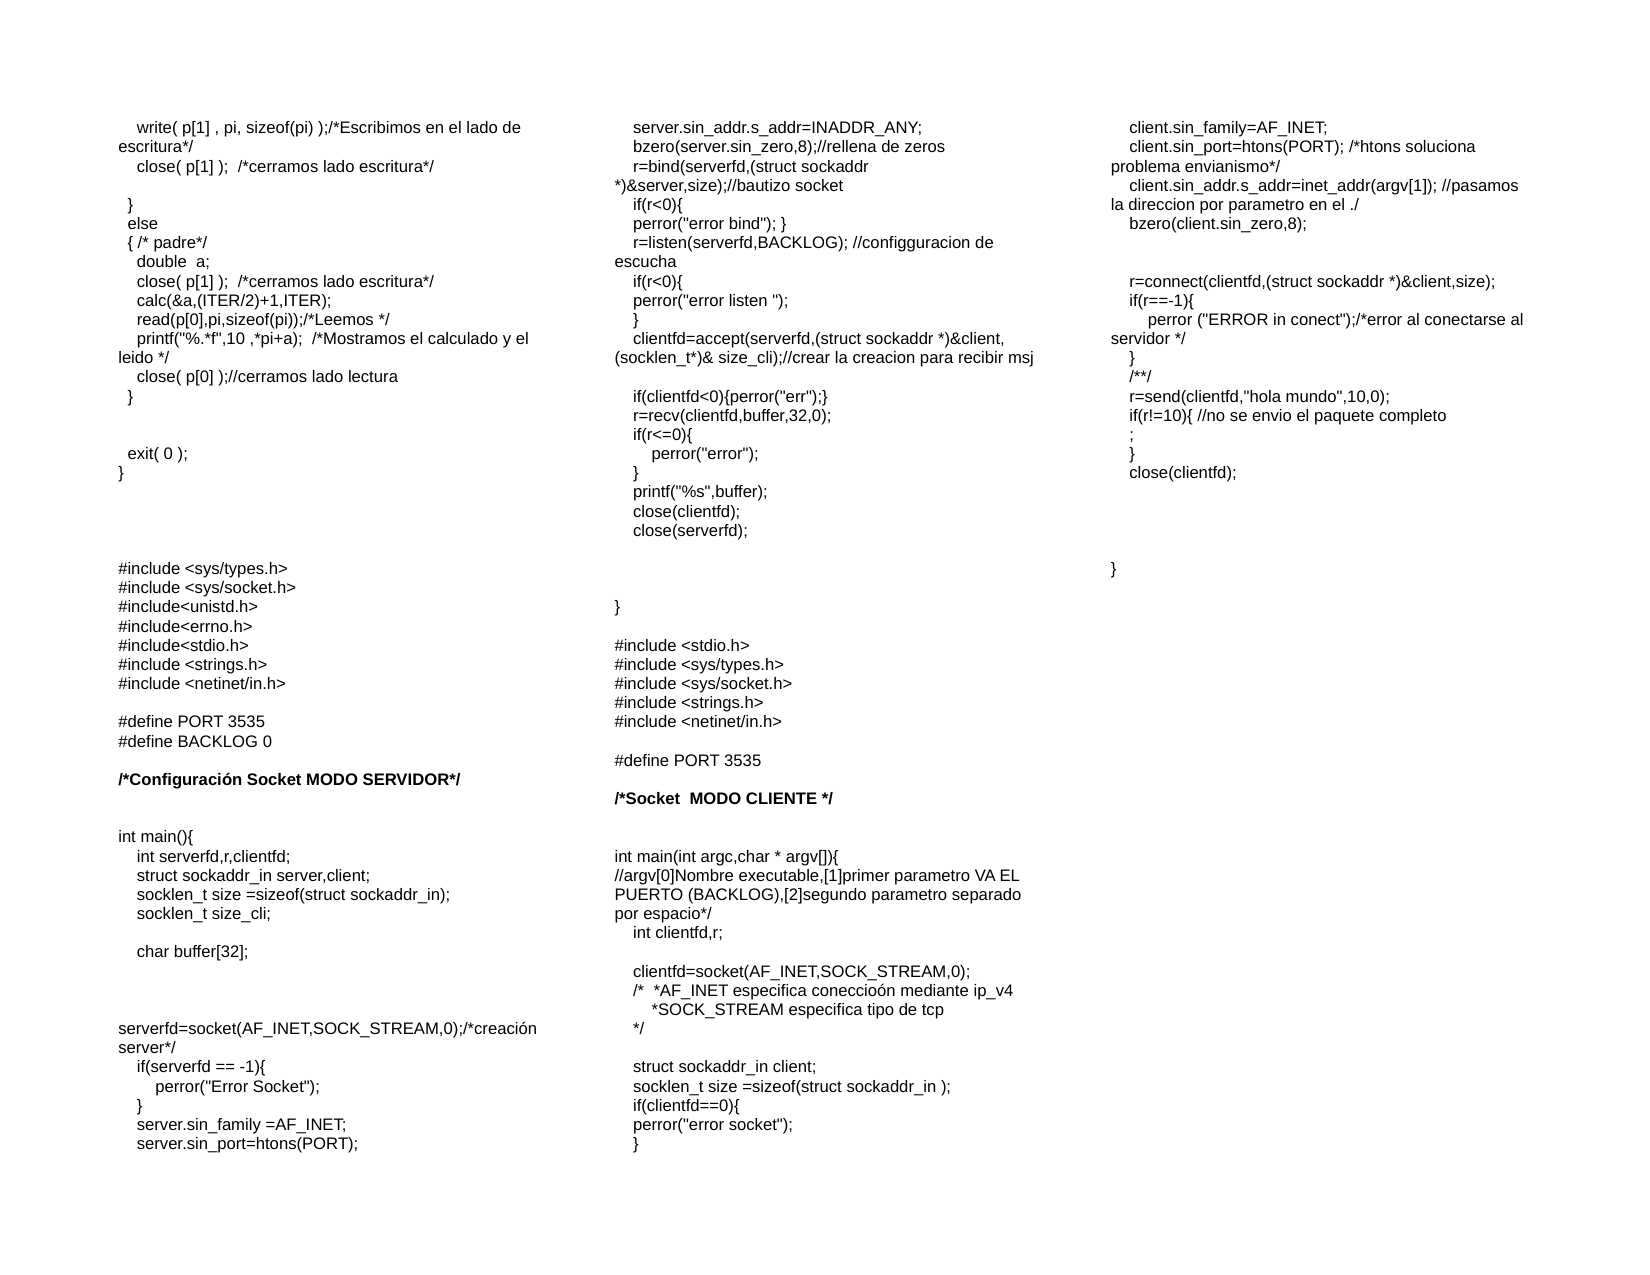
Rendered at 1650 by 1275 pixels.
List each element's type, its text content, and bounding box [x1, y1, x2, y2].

text int main(){ [118, 827, 539, 846]
text #include <netinet/in.h> [118, 674, 539, 693]
text if(r!=10){ //no se envio el paquete completo [1111, 406, 1532, 425]
text if(r<0){ [614, 195, 1036, 214]
text #include <sys/types.h> [614, 655, 1036, 674]
text #include <strings.h> [614, 693, 1036, 712]
text r=listen(serverfd,BACKLOG); //configguracion de escucha [614, 233, 1036, 271]
text /**/ [1111, 367, 1532, 386]
text clientfd=accept(serverfd,(struct sockaddr *)&client,(socklen_t*)& size_cli);//crear la creacion para recibir msj [614, 329, 1036, 367]
text close( p[1] ); /*cerramos lado escritura*/ [118, 156, 539, 176]
text perror("error listen "); [614, 291, 1036, 310]
text r=recv(clientfd,buffer,32,0); [614, 406, 1036, 425]
text struct sockaddr_in server,client; [118, 866, 539, 885]
text } [614, 1134, 1036, 1153]
text socklen_t size_cli; [118, 904, 539, 923]
text close( p[1] ); /*cerramos lado escritura*/ [118, 271, 539, 291]
text #include <stdio.h> [614, 636, 1036, 655]
text printf("%.*f",10 ,*pi+a); /*Mostramos el calculado y el leido */ [118, 329, 539, 367]
text #define BACKLOG 0 [118, 731, 539, 751]
text perror("Error Socket"); [118, 1076, 539, 1096]
text bzero(server.sin_zero,8);//rellena de zeros [614, 137, 1036, 156]
text #include <strings.h> [118, 655, 539, 674]
text int main(int argc,char * argv[]){ [614, 846, 1036, 866]
text #include <sys/types.h> [118, 559, 539, 578]
text close(clientfd); [1111, 463, 1532, 482]
text if(clientfd==0){ [614, 1096, 1036, 1115]
text } [614, 463, 1036, 482]
text perror("error"); [614, 444, 1036, 463]
text #include<errno.h> [118, 616, 539, 636]
text r=bind(serverfd,(struct sockaddr *)&server,size);//bautizo socket [614, 156, 1036, 195]
text /* *AF_INET especifica coneccioón mediante ip_v4 [614, 981, 1036, 1000]
text } [1111, 348, 1532, 367]
text double a; [118, 252, 539, 271]
text bzero(client.sin_zero,8); [1111, 214, 1532, 233]
text perror ("ERROR in conect");/*error al conectarse al servidor */ [1111, 310, 1532, 348]
text /*Socket MODO CLIENTE */ [614, 789, 1036, 808]
text } [1111, 559, 1532, 578]
text } [118, 386, 539, 406]
text close(serverfd); [614, 521, 1036, 540]
text serverfd=socket(AF_INET,SOCK_STREAM,0);/*creación server*/ [118, 1000, 539, 1057]
text else [118, 214, 539, 233]
text } [118, 463, 539, 482]
text server.sin_family =AF_INET; [118, 1115, 539, 1134]
text ; [1111, 425, 1532, 444]
text } [614, 310, 1036, 329]
text /*Configuración Socket MODO SERVIDOR*/ [118, 770, 539, 789]
text if(r==-1){ [1111, 291, 1532, 310]
text } [118, 1096, 539, 1115]
text perror("error socket"); [614, 1115, 1036, 1134]
text #define PORT 3535 [614, 751, 1036, 770]
text server.sin_addr.s_addr=INADDR_ANY; [614, 118, 1036, 137]
text int serverfd,r,clientfd; [118, 846, 539, 866]
text } [1111, 444, 1532, 463]
text if(r<0){ [614, 271, 1036, 291]
text { /* padre*/ [118, 233, 539, 252]
text #include<unistd.h> [118, 597, 539, 616]
text calc(&a,(ITER/2)+1,ITER); [118, 291, 539, 310]
text close( p[0] );//cerramos lado lectura [118, 367, 539, 386]
text } [614, 597, 1036, 616]
text #include <sys/socket.h> [614, 674, 1036, 693]
text exit( 0 ); [118, 444, 539, 463]
text r=send(clientfd,"hola mundo",10,0); [1111, 386, 1532, 406]
text } [118, 195, 539, 214]
text if(r<=0){ [614, 425, 1036, 444]
text #include <netinet/in.h> [614, 712, 1036, 731]
text struct sockaddr_in client; [614, 1057, 1036, 1076]
text int clientfd,r; [614, 923, 1036, 942]
text r=connect(clientfd,(struct sockaddr *)&client,size); [1111, 271, 1532, 291]
text read(p[0],pi,sizeof(pi));/*Leemos */ [118, 310, 539, 329]
text */ [614, 1019, 1036, 1038]
text clientfd=socket(AF_INET,SOCK_STREAM,0); [614, 961, 1036, 981]
text char buffer[32]; [118, 942, 539, 961]
text #include <sys/socket.h> [118, 578, 539, 597]
text //argv[0]Nombre executable,[1]primer parametro VA EL PUERTO (BACKLOG),[2]segundo parametro separado por espacio*/ [614, 866, 1036, 923]
text socklen_t size =sizeof(struct sockaddr_in); [118, 885, 539, 904]
text *SOCK_STREAM especifica tipo de tcp [614, 1000, 1036, 1019]
text server.sin_port=htons(PORT); [118, 1134, 539, 1153]
text perror("error bind"); } [614, 214, 1036, 233]
text client.sin_port=htons(PORT); /*htons soluciona problema envianismo*/ [1111, 137, 1532, 176]
text #define PORT 3535 [118, 712, 539, 731]
text socklen_t size =sizeof(struct sockaddr_in ); [614, 1076, 1036, 1096]
text client.sin_addr.s_addr=inet_addr(argv[1]); //pasamos la direccion por parametro en el ./ [1111, 176, 1532, 214]
text #include<stdio.h> [118, 636, 539, 655]
text if(clientfd<0){perror("err");} [614, 386, 1036, 406]
text write( p[1] , pi, sizeof(pi) );/*Escribimos en el lado de escritura*/ [118, 118, 539, 156]
text client.sin_family=AF_INET; [1111, 118, 1532, 137]
text if(serverfd == -1){ [118, 1057, 539, 1076]
text close(clientfd); [614, 501, 1036, 521]
text printf("%s",buffer); [614, 482, 1036, 501]
